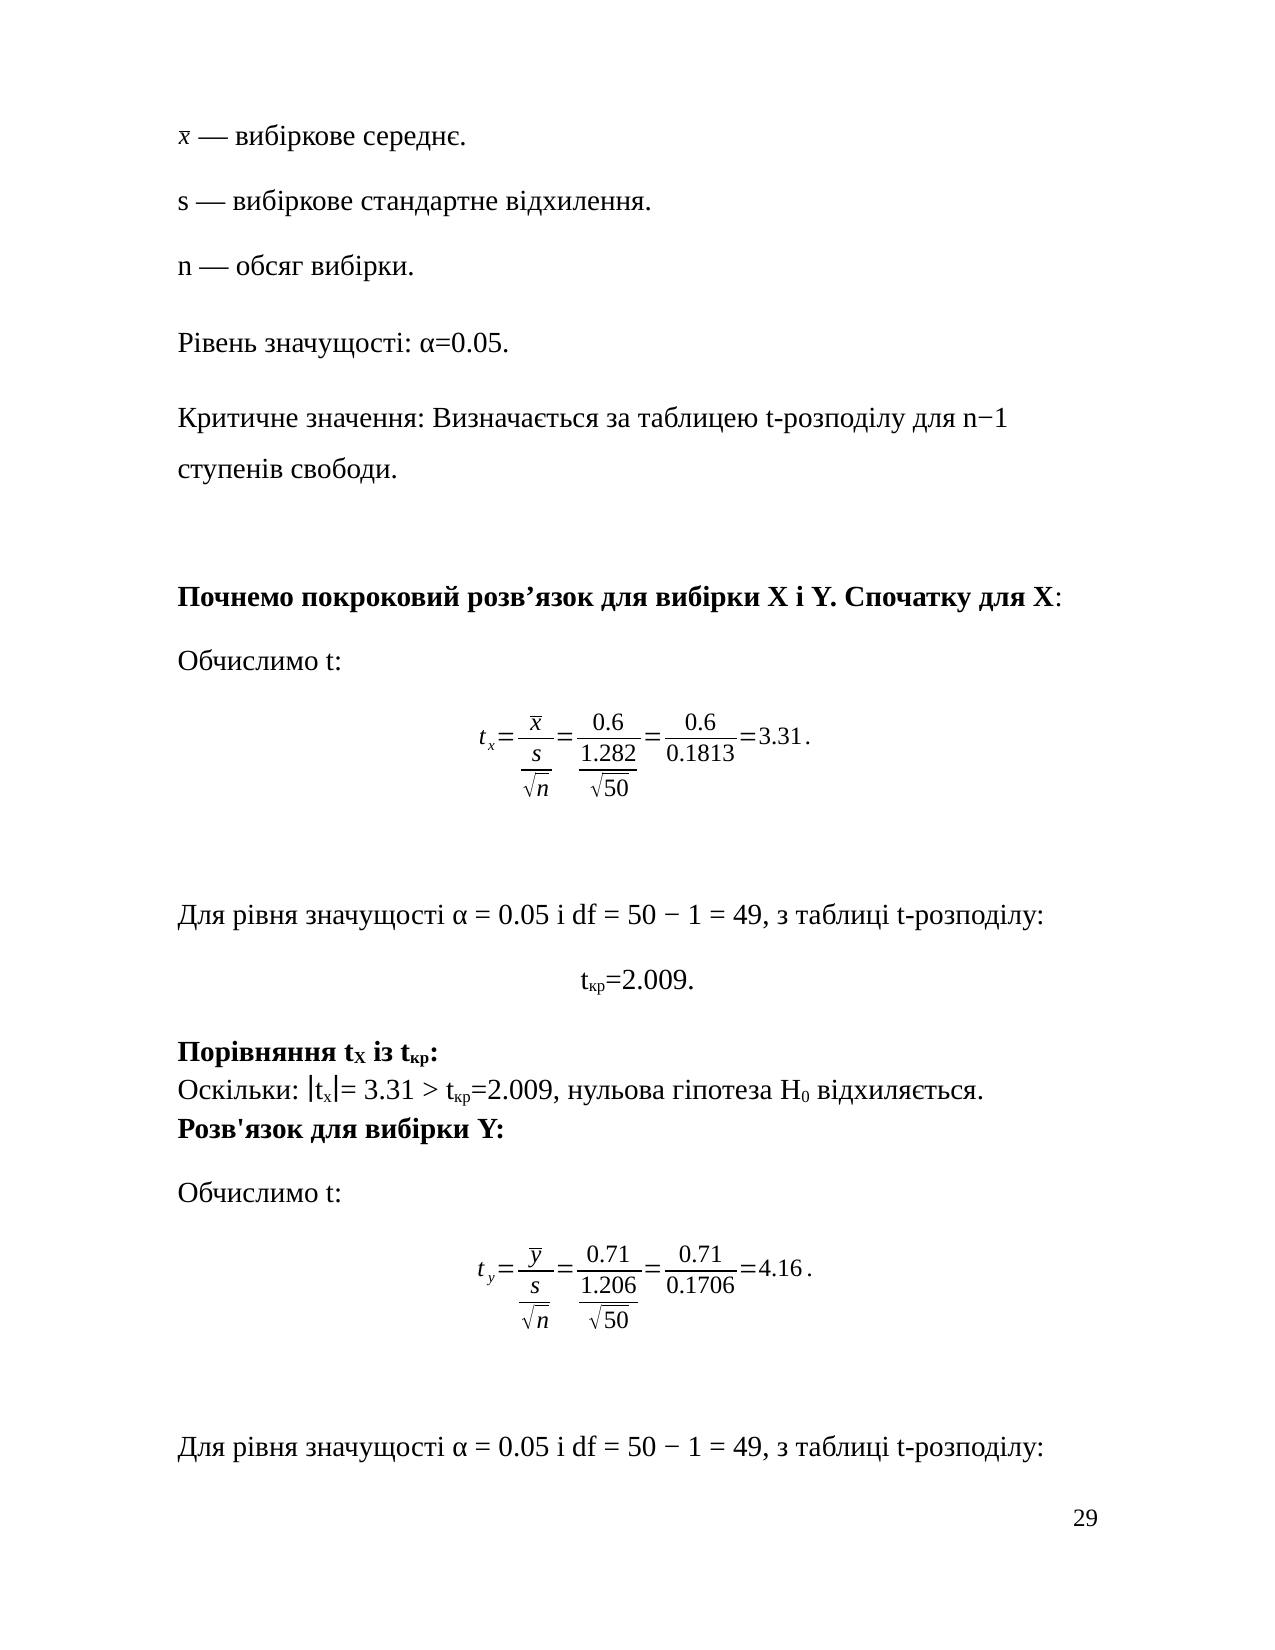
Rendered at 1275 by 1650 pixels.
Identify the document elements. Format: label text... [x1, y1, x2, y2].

text Для рівня значущості α = 0.05 і df = 50 − 1 = 49, з таблиці t-розподілу: [177, 1429, 1098, 1463]
subtitle Рівень значущості: α=0.05. [177, 325, 1098, 359]
text — вибіркове середнє. [177, 118, 1098, 152]
text Для рівня значущості α = 0.05 і df = 50 − 1 = 49, з таблиці t-розподілу: [177, 897, 1098, 931]
text Обчислимо t: [177, 1176, 1098, 1209]
text tкр=2.009. [177, 962, 1098, 996]
text Обчислимо t: [177, 643, 1098, 677]
text n — обсяг вибірки. [177, 248, 1098, 281]
text Розв'язок для вибірки Y: [177, 1111, 1098, 1144]
text Порівняння tX із tкр: [177, 1034, 1098, 1067]
text Оскільки: ∣tx∣= 3.31 > tкр=2.009, нульова гіпотеза H0 відхиляється. [177, 1072, 1098, 1106]
text s — вибіркове стандартне відхилення. [177, 183, 1098, 217]
text Почнемо покроковий розв’язок для вибірки X і Y. Спочатку для X: [177, 579, 1098, 612]
subtitle Критичне значення: Визначається за таблицею t-розподілу для n−1 ступенів свободи. [177, 401, 1098, 484]
